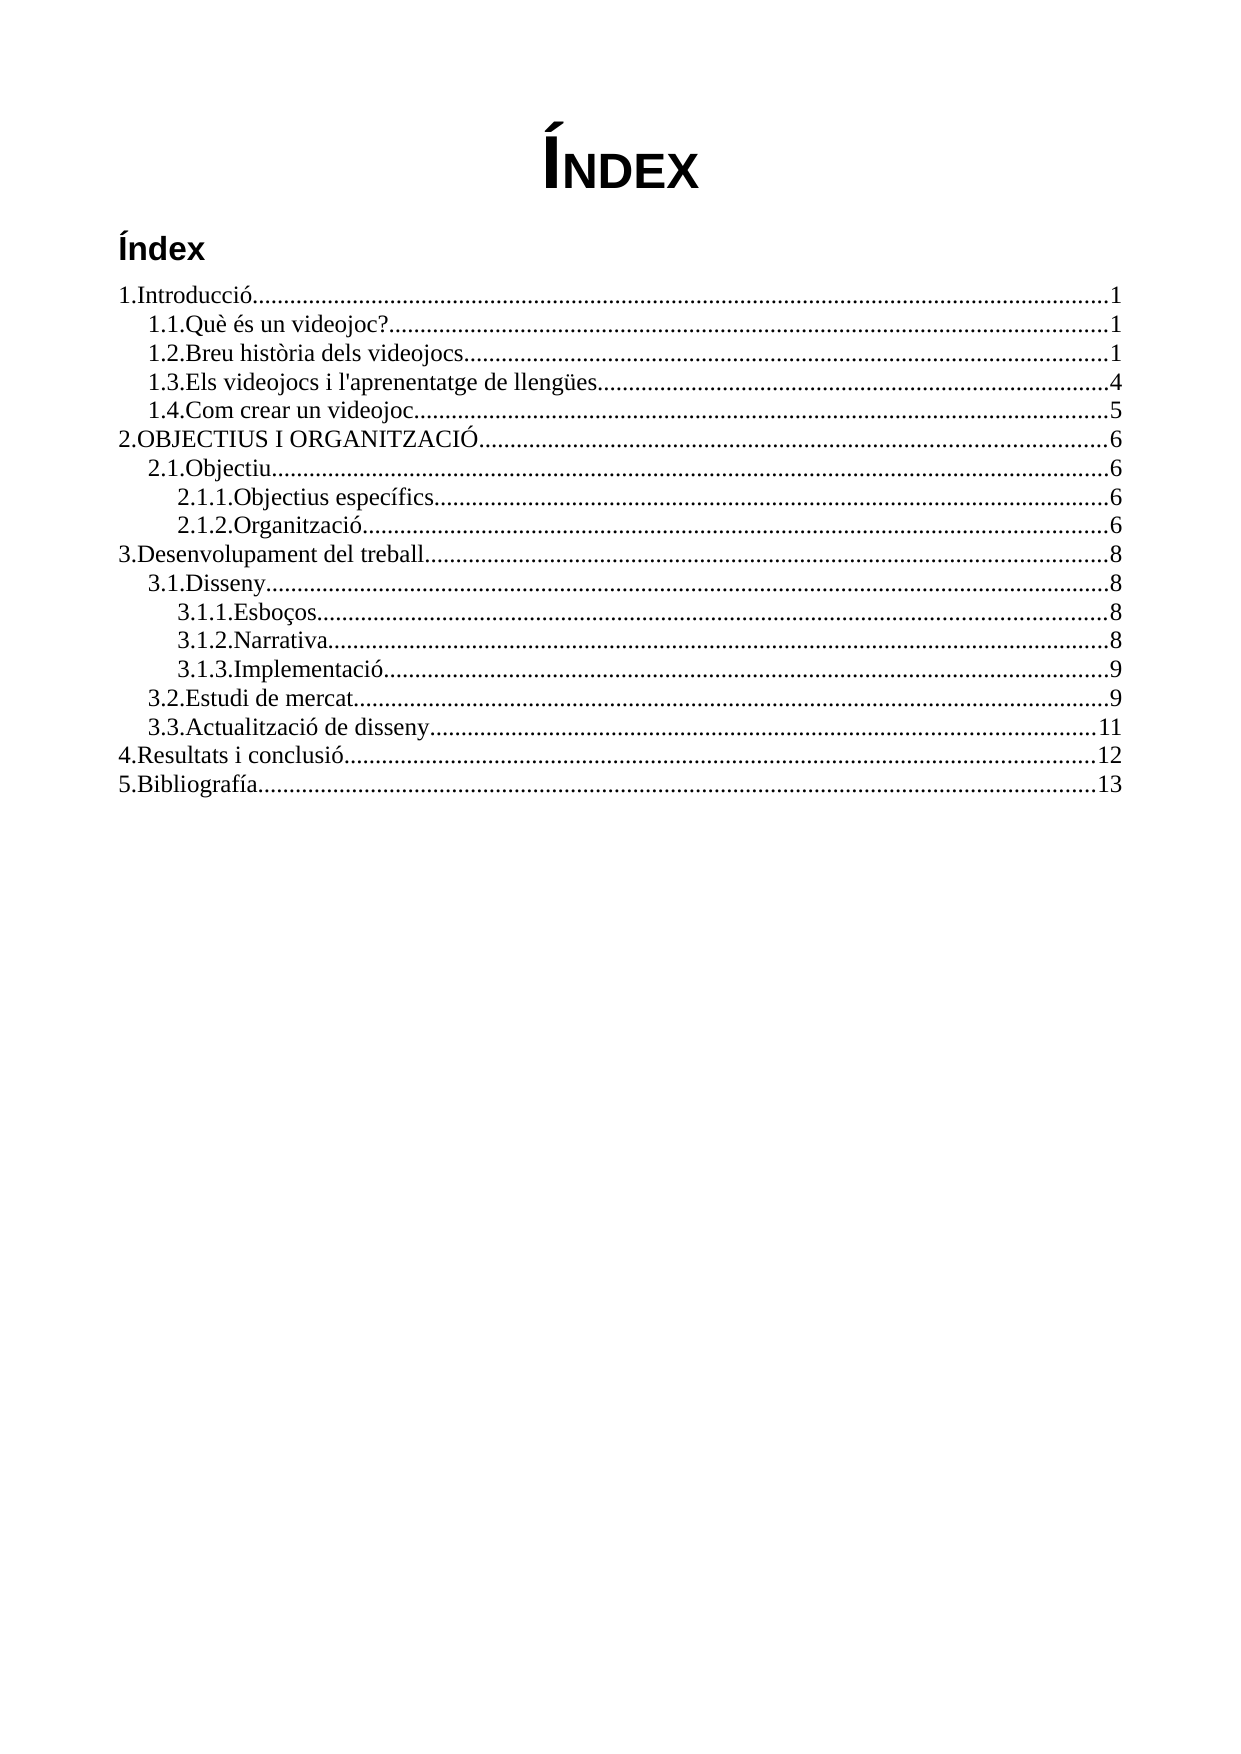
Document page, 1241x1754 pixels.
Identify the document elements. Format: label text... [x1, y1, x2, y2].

text 2.OBJECTIUS I ORGANITZACIÓ 6 [118, 424, 1122, 453]
text 4.Resultats i conclusió 12 [118, 740, 1122, 769]
text 3.3.Actualització de disseny 11 [148, 712, 1122, 740]
text 2.1.2.Organització 6 [177, 510, 1122, 539]
text 3.Desenvolupament del treball 8 [118, 539, 1122, 568]
subtitle Índex [118, 229, 1122, 268]
text 3.1.Disseny 8 [148, 568, 1122, 597]
text 3.2.Estudi de mercat 9 [148, 683, 1122, 712]
text 2.1.1.Objectius específics 6 [177, 482, 1122, 510]
text Índex [118, 118, 1122, 204]
text 3.1.1.Esboços 8 [177, 597, 1122, 625]
text 3.1.2.Narrativa 8 [177, 625, 1122, 654]
text 5.Bibliografía 13 [118, 769, 1122, 798]
text 3.1.3.Implementació 9 [177, 654, 1122, 683]
text 1.2.Breu història dels videojocs 1 [148, 338, 1122, 367]
text 2.1.Objectiu 6 [148, 453, 1122, 482]
text 1.1.Què és un videojoc? 1 [148, 309, 1122, 338]
text 1.3.Els videojocs i l'aprenentatge de llengües 4 [148, 367, 1122, 395]
text 1.Introducció 1 [118, 280, 1122, 309]
text 1.4.Com crear un videojoc 5 [148, 395, 1122, 424]
